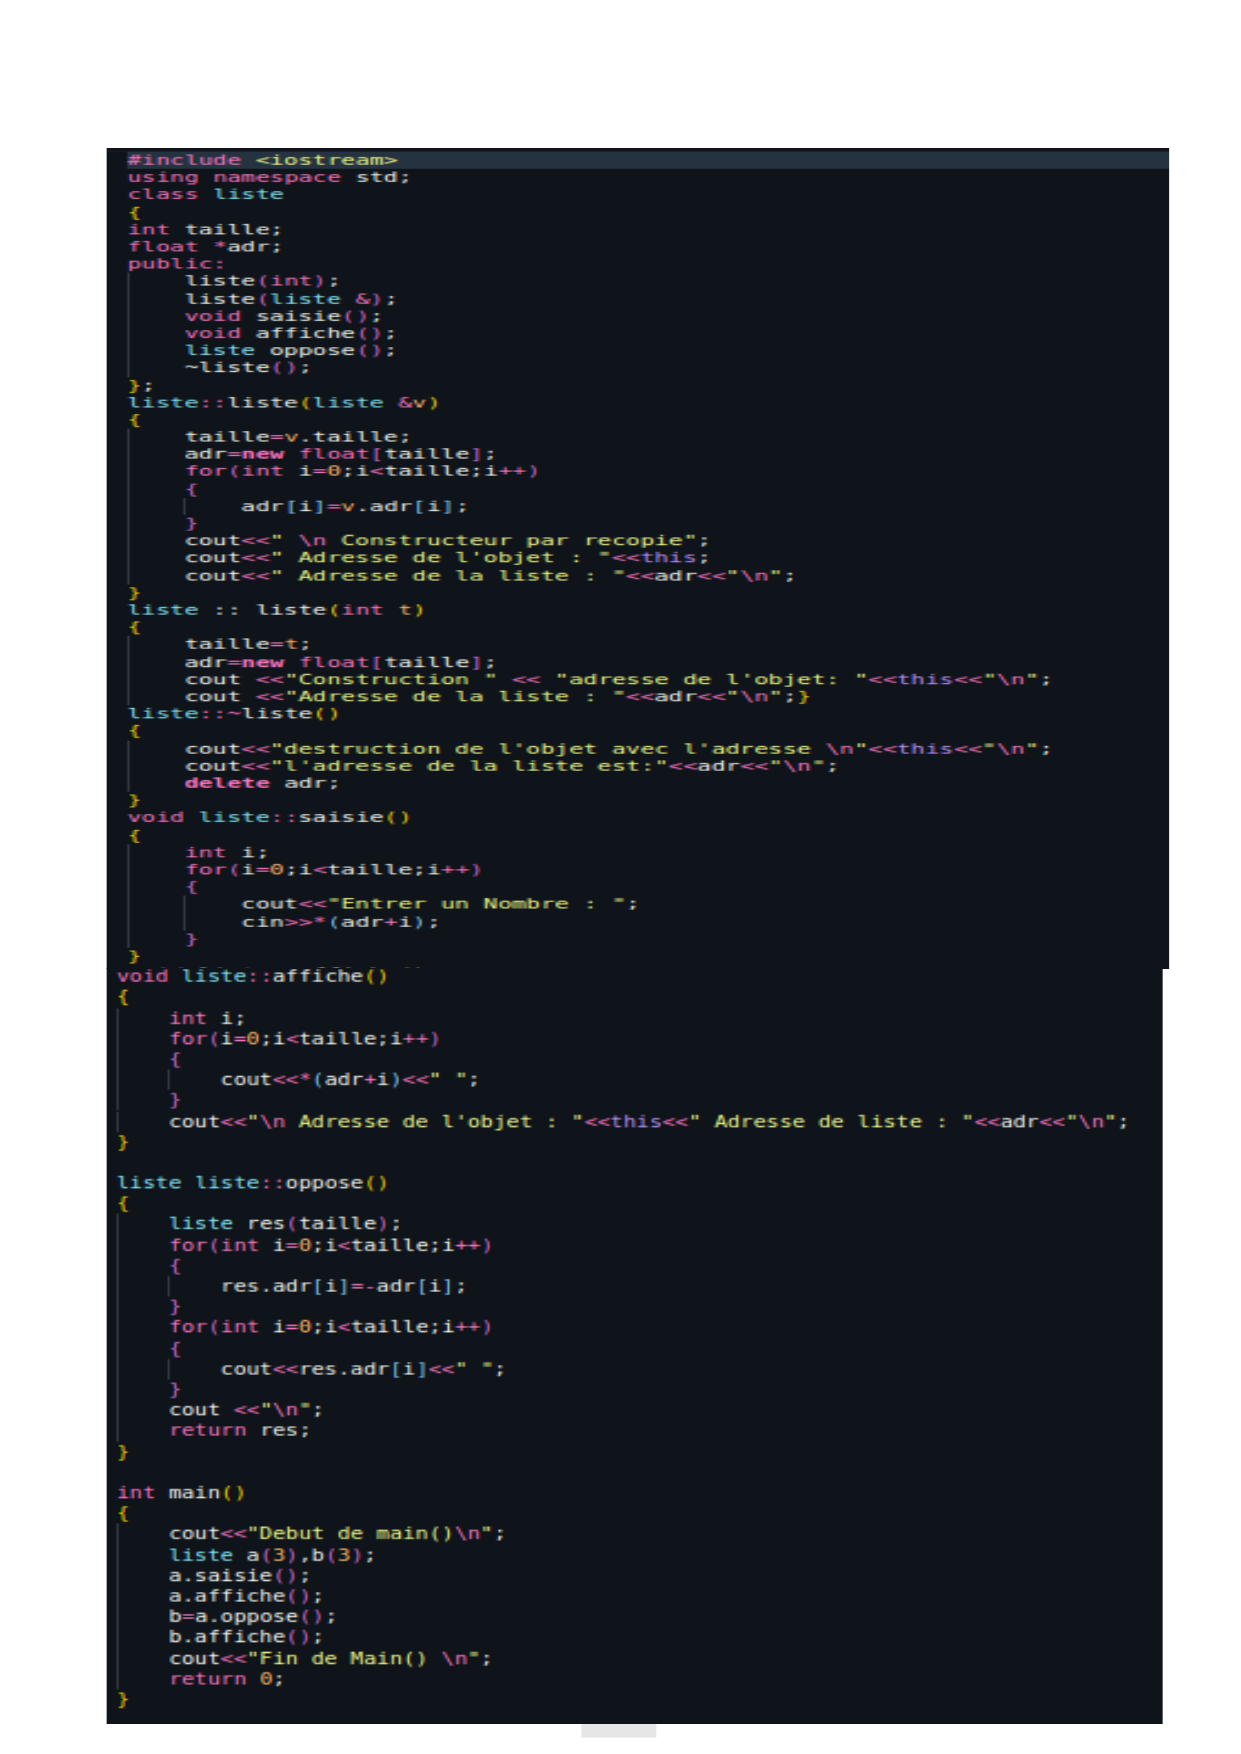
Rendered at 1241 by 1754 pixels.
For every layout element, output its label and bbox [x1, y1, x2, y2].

picture [106, 148, 1170, 1724]
